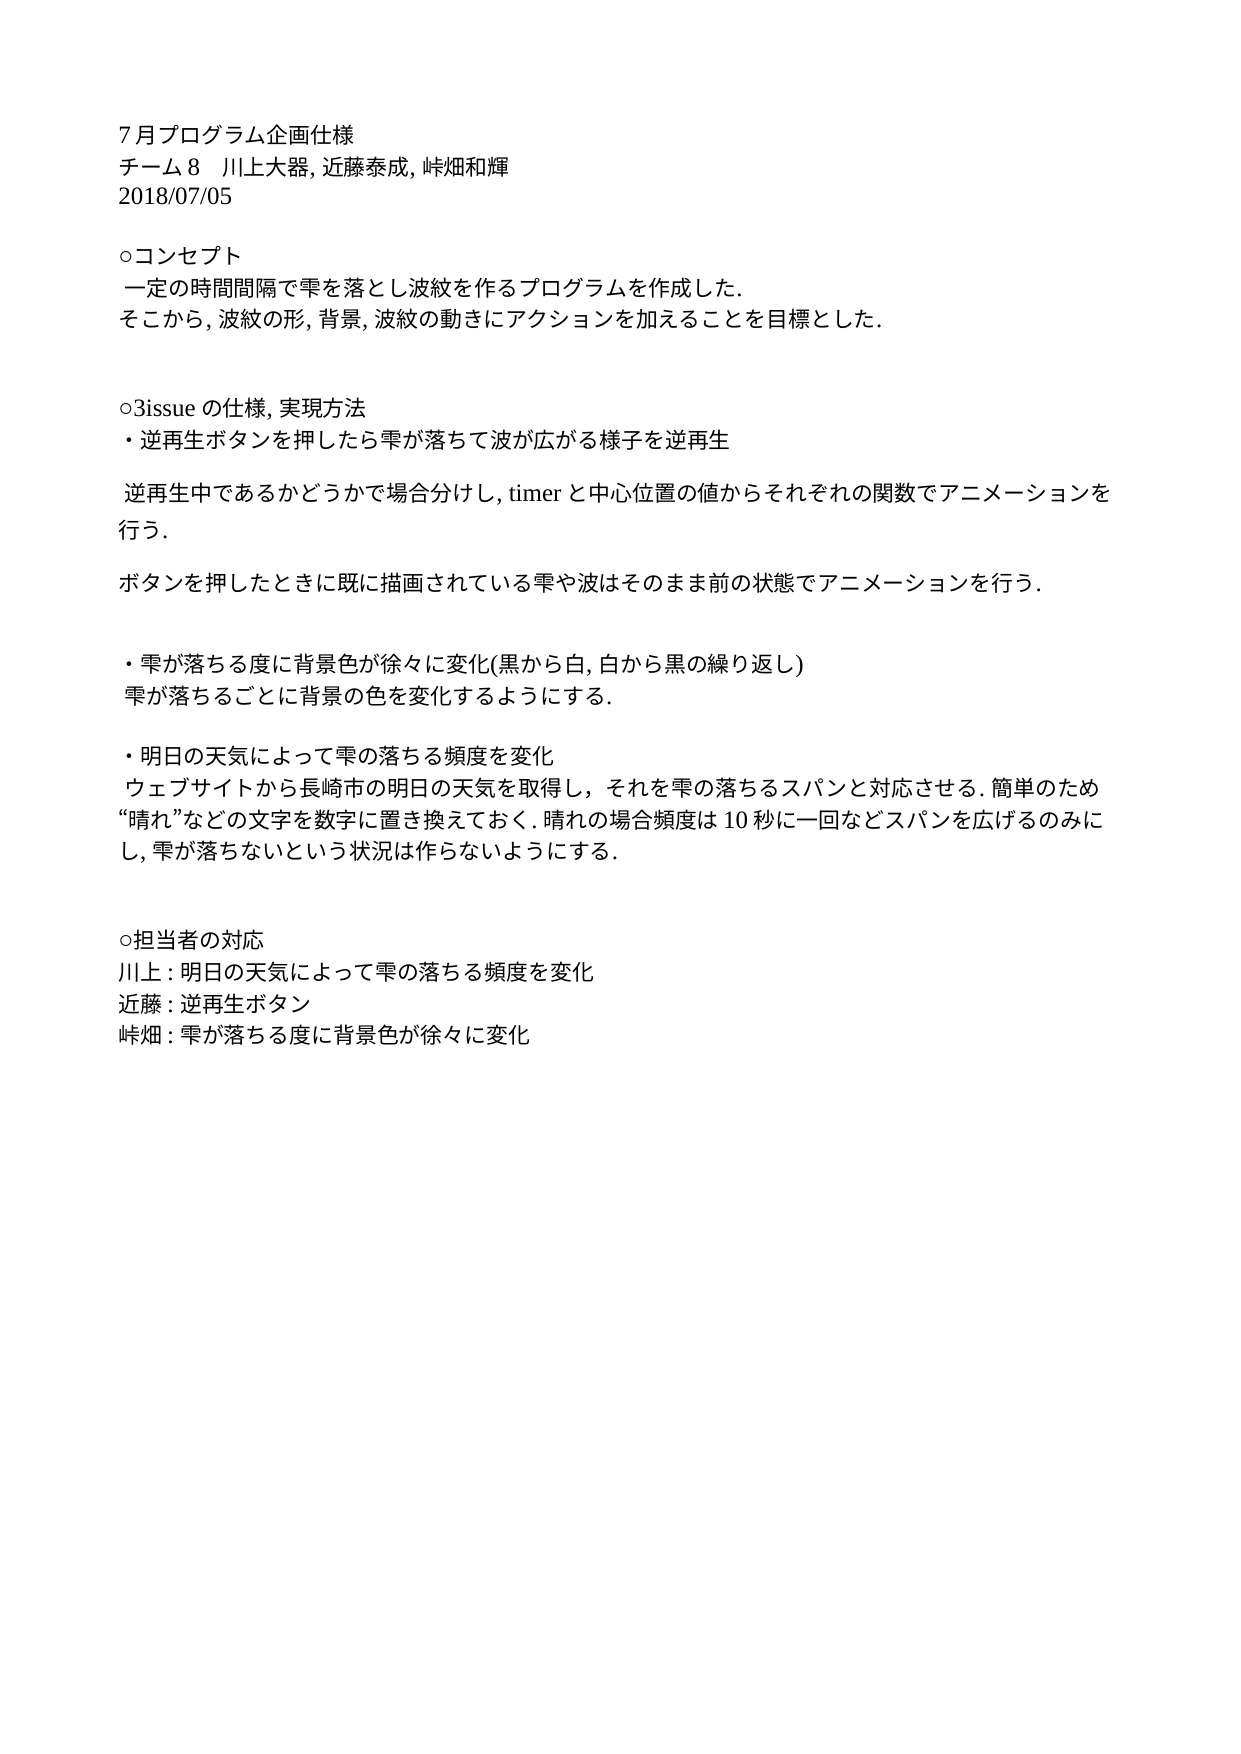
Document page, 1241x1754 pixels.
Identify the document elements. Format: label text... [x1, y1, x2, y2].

text 一定の時間間隔で雫を落とし波紋を作るプログラムを作成した. [118, 271, 1122, 302]
text そこから, 波紋の形, 背景, 波紋の動きにアクションを加えることを目標とした. [118, 302, 1122, 334]
text 峠畑 : 雫が落ちる度に背景色が徐々に変化 [118, 1018, 1122, 1050]
text ボタンを押したときに既に描画されている雫や波はそのまま前の状態でアニメーションを行う. [118, 566, 1122, 598]
text 2018/07/05 [118, 181, 1122, 210]
text ウェブサイトから長崎市の明日の天気を取得し，それを雫の落ちるスパンと対応させる. 簡単のため“晴れ”などの文字を数字に置き換えておく. 晴れの場合頻度は10秒に一回などスパンを広げるのみにし, 雫が落ちないという状況は作らないようにする. [118, 771, 1122, 866]
text ○コンセプト [118, 239, 1122, 271]
text ○3issueの仕様, 実現方法 [118, 391, 1122, 423]
text ・雫が落ちる度に背景色が徐々に変化(黒から白, 白から黒の繰り返し) [118, 647, 1122, 679]
text 川上 : 明日の天気によって雫の落ちる頻度を変化 [118, 955, 1122, 987]
text チーム8 川上大器, 近藤泰成, 峠畑和輝 [118, 150, 1122, 181]
text 7月プログラム企画仕様 [118, 118, 1122, 150]
text ・明日の天気によって雫の落ちる頻度を変化 [118, 739, 1122, 771]
text ○担当者の対応 [118, 923, 1122, 955]
text 近藤 : 逆再生ボタン [118, 987, 1122, 1018]
text 雫が落ちるごとに背景の色を変化するようにする. [118, 679, 1122, 711]
text ・逆再生ボタンを押したら雫が落ちて波が広がる様子を逆再生 [118, 423, 1122, 455]
text 逆再生中であるかどうかで場合分けし, timerと中心位置の値からそれぞれの関数でアニメーションを行う. [118, 476, 1122, 545]
